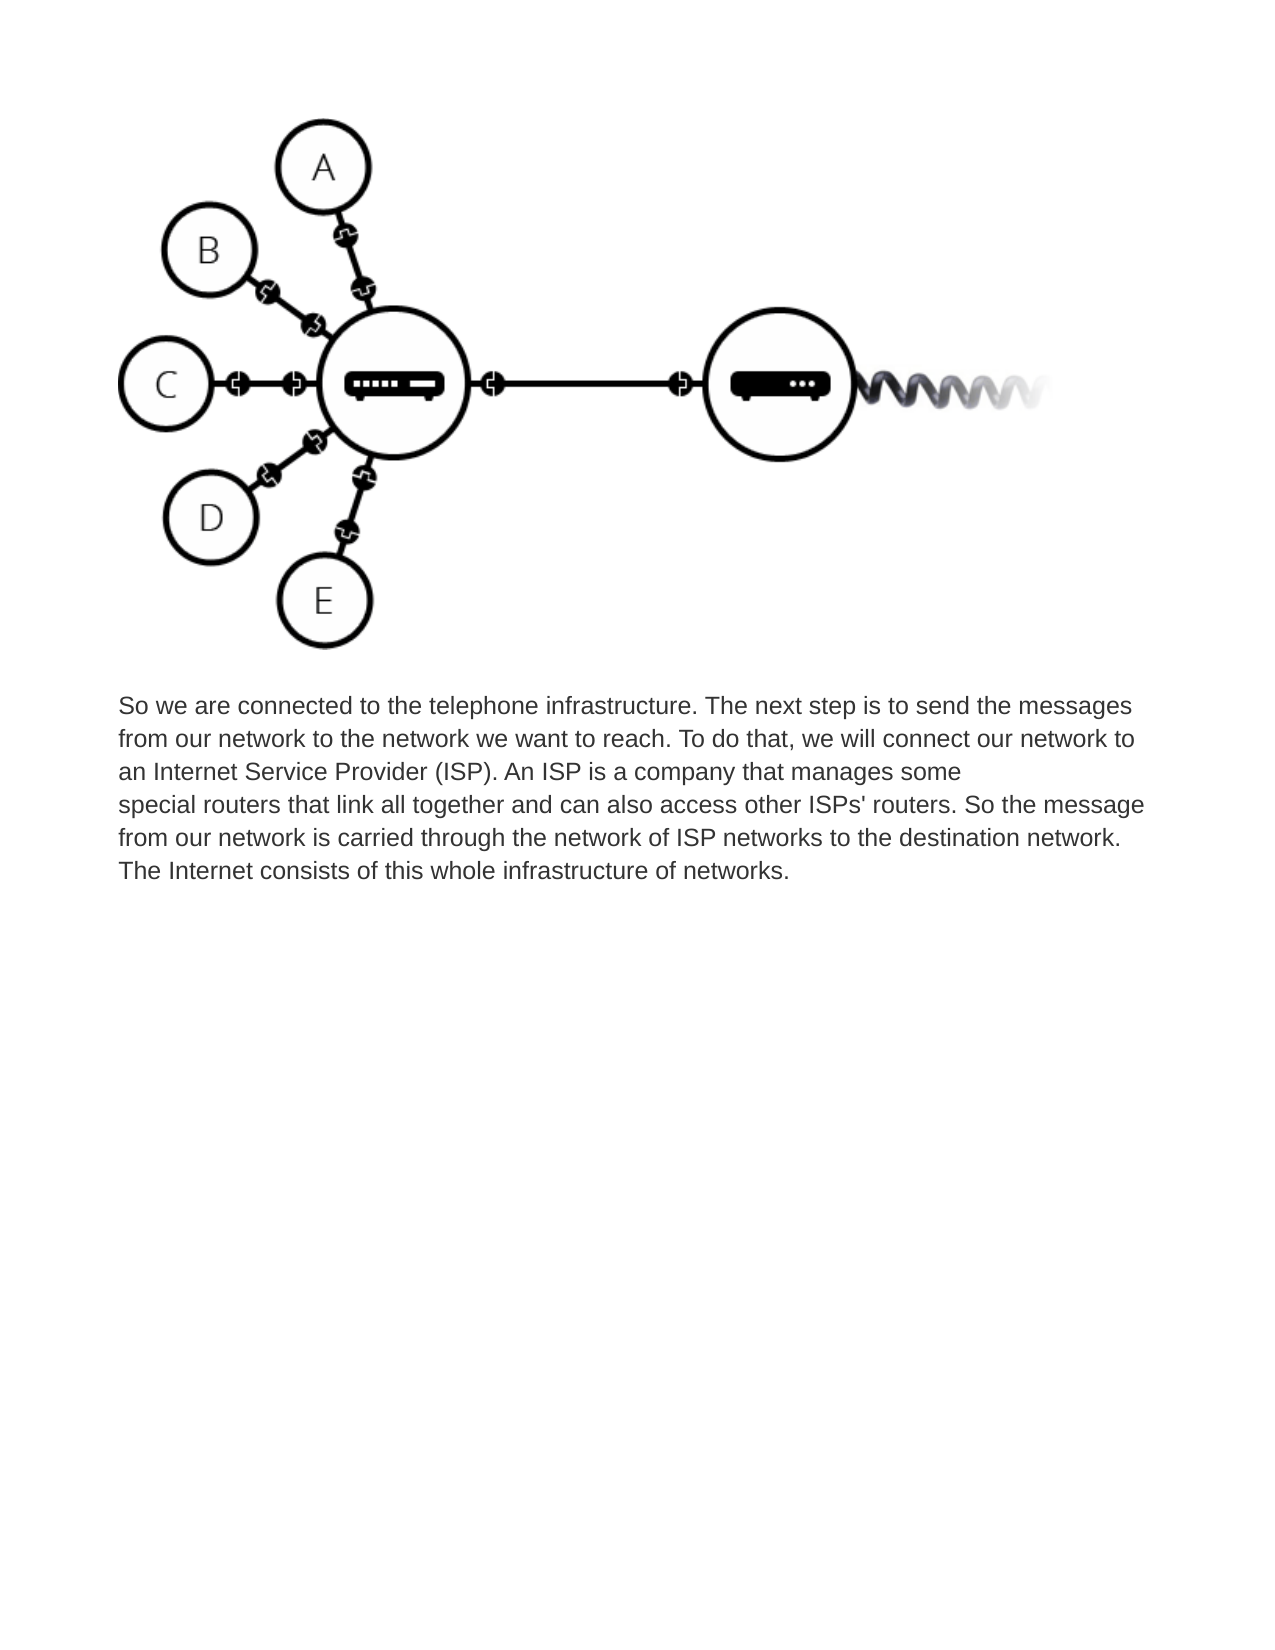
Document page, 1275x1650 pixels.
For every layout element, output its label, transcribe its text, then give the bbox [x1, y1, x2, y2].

picture [118, 118, 1056, 650]
text So we are connected to the telephone infrastructure. The next step is to send the messages from our network to the network we want to reach. To do that, we will connect our network to an Internet Service Provider (ISP). An ISP is a company that manages some special routers that link all together and can also access other ISPs' routers. So the message from our network is carried through the network of ISP networks to the destination network. The Internet consists of this whole infrastructure of networks. [118, 691, 1157, 885]
